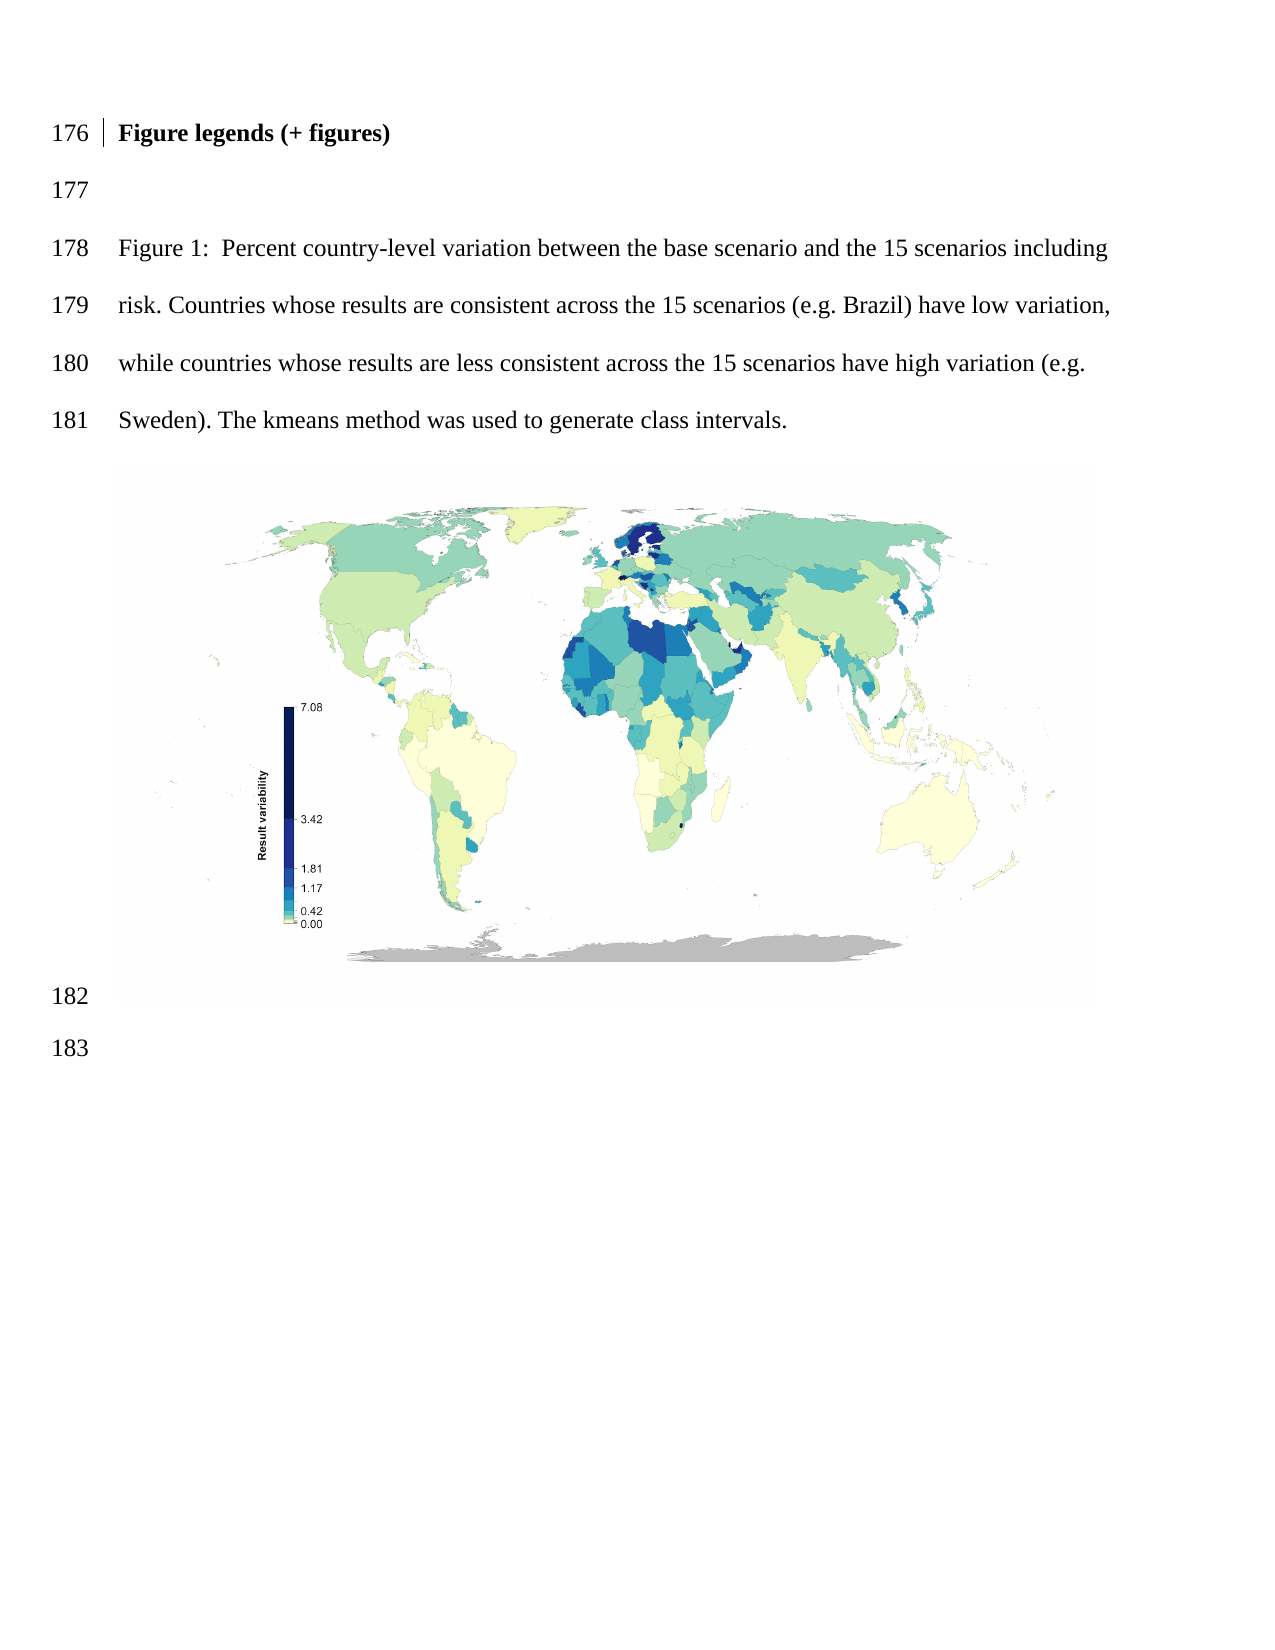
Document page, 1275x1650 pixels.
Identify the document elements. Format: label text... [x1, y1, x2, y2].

picture [118, 463, 1094, 1005]
text Figure legends (+ figures) [118, 118, 1157, 147]
text Figure 1: Percent country-level variation between the base scenario and the 15 scenarios including risk. Countries whose results are consistent across the 15 scenarios (e.g. Brazil) have low variation, while countries whose results are less consistent across the 15 scenarios have high variation (e.g. Sweden). The kmeans method was used to generate class intervals. [118, 233, 1157, 434]
